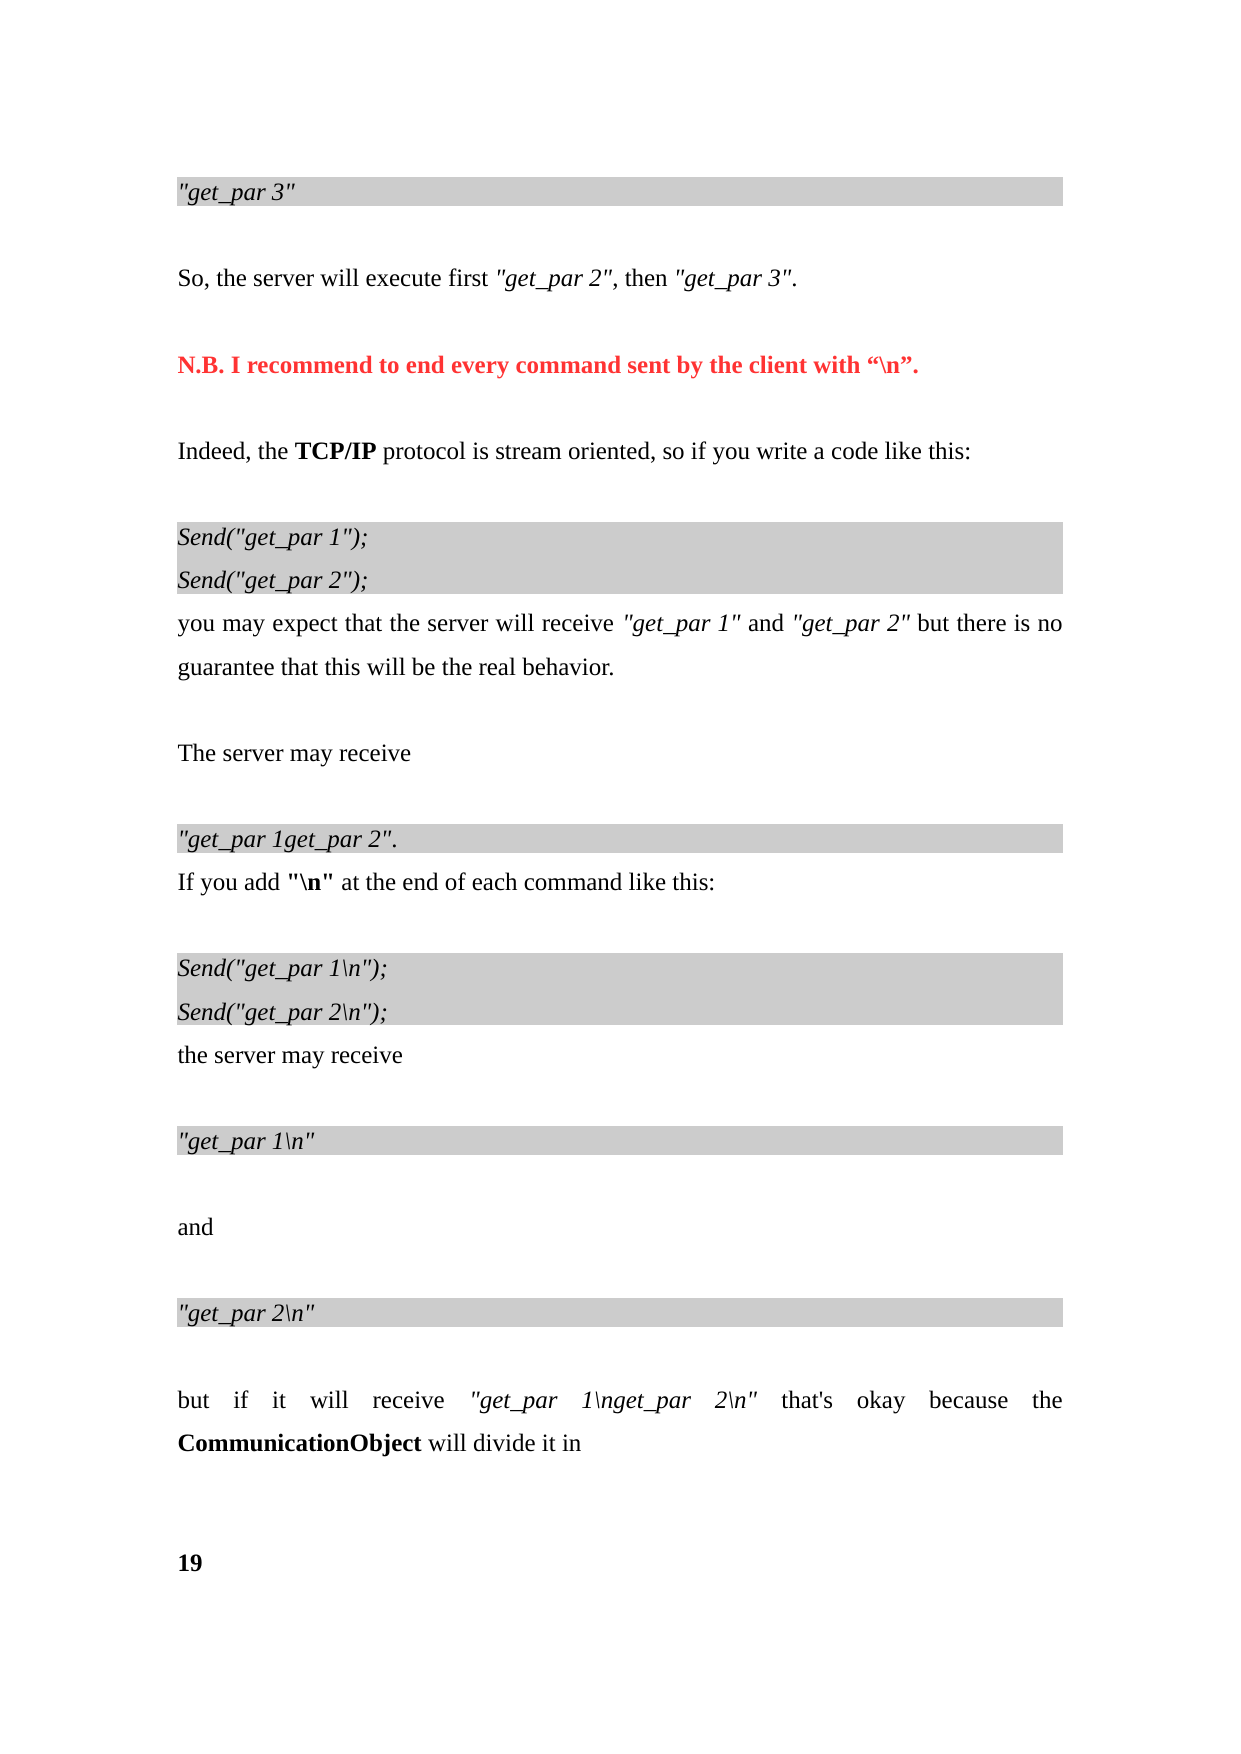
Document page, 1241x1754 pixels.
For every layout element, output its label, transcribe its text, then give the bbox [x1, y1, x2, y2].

text The server may receive [177, 738, 1063, 767]
text So, the server will execute first "get_par 2", then "get_par 3". [177, 263, 1063, 292]
text "get_par 1\n" [177, 1126, 1063, 1155]
text Send("get_par 1\n"); [177, 953, 1063, 982]
text Send("get_par 2\n"); [177, 997, 1063, 1025]
text "get_par 3" [177, 177, 1063, 206]
text Send("get_par 1"); [177, 522, 1063, 551]
text If you add "\n" at the end of each command like this: [177, 867, 1063, 896]
text "get_par 2\n" [177, 1298, 1063, 1327]
text Indeed, the TCP/IP protocol is stream oriented, so if you write a code like this: [177, 436, 1063, 465]
text the server may receive [177, 1040, 1063, 1068]
text you may expect that the server will receive "get_par 1" and "get_par 2" but there is no guarantee that this will be the real behavior. [177, 608, 1063, 680]
text but if it will receive "get_par 1\nget_par 2\n" that's okay because the CommunicationObject will divide it in [177, 1385, 1063, 1457]
text N.B. I recommend to end every command sent by the client with “\n”. [177, 350, 1063, 378]
text "get_par 1get_par 2". [177, 824, 1063, 853]
text and [177, 1212, 1063, 1241]
text Send("get_par 2"); [177, 565, 1063, 594]
